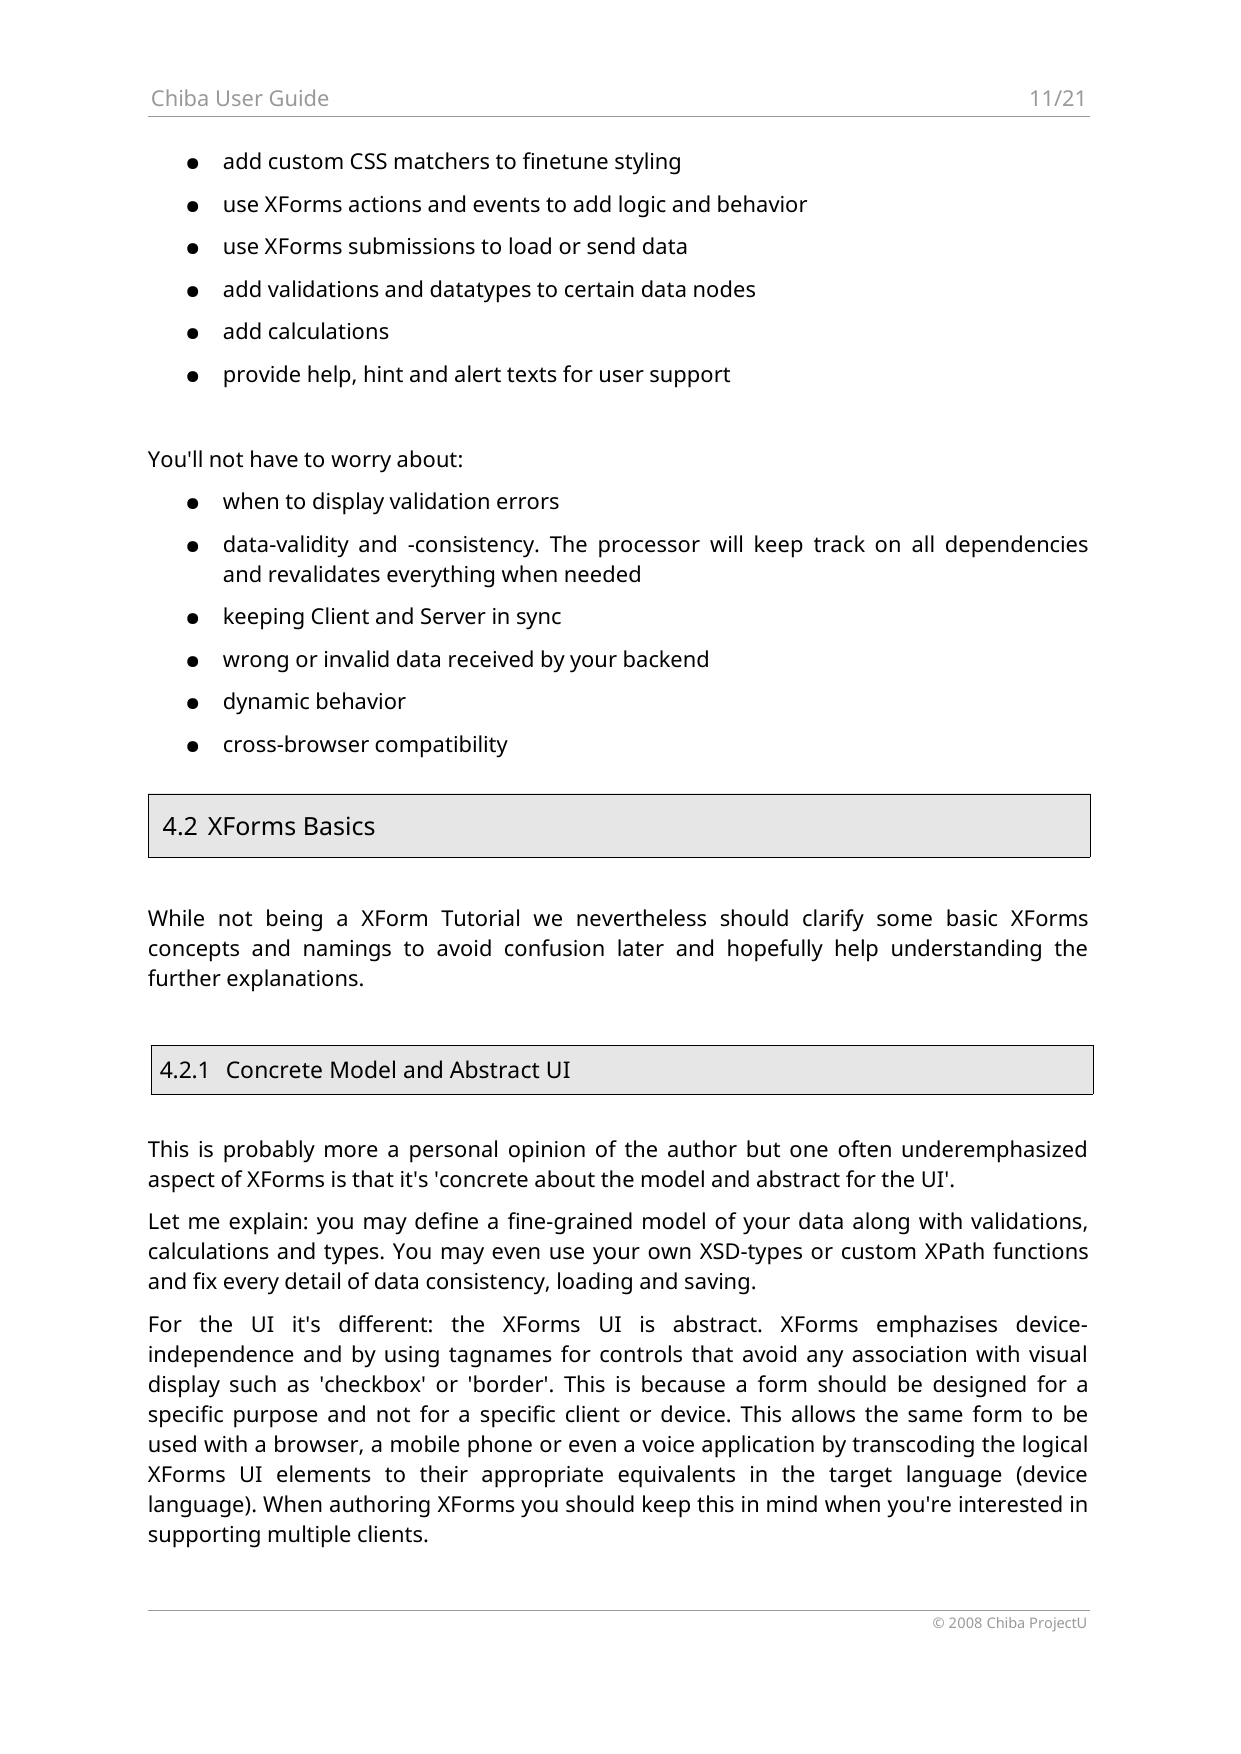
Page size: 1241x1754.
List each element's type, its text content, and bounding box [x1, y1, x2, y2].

list use XForms submissions to load or send data [185, 231, 1090, 261]
list cross-browser compatibility [185, 729, 1090, 759]
text While not being a XForm Tutorial we nevertheless should clarify some basic XForms concepts and namings to avoid confusion later and hopefully help understanding the further explanations. [148, 902, 1090, 992]
text This is probably more a personal opinion of the author but one often underemphasized aspect of XForms is that it's 'concrete about the model and abstract for the UI'. [148, 1133, 1090, 1193]
list when to display validation errors [185, 486, 1090, 516]
list provide help, hint and alert texts for user support [185, 359, 1090, 389]
list add calculations [185, 316, 1090, 346]
text Let me explain: you may define a fine-grained model of your data along with validations, calculations and types. You may even use your own XSD-types or custom XPath functions and fix every detail of data consistency, loading and saving. [148, 1206, 1090, 1296]
list add custom CSS matchers to finetune styling [185, 146, 1090, 176]
text You'll not have to worry about: [148, 444, 1090, 474]
list keeping Client and Server in sync [185, 601, 1090, 631]
subtitle XForms Basics [149, 795, 1090, 857]
list use XForms actions and events to add logic and behavior [185, 189, 1090, 219]
list dynamic behavior [185, 686, 1090, 716]
list wrong or invalid data received by your backend [185, 644, 1090, 674]
text For the UI it's different: the XForms UI is abstract. XForms emphazises device-independence and by using tagnames for controls that avoid any association with visual display such as 'checkbox' or 'border'. This is because a form should be designed for a specific purpose and not for a specific client or device. This allows the same form to be used with a browser, a mobile phone or even a voice application by transcoding the logical XForms UI elements to their appropriate equivalents in the target language (device language). When authoring XForms you should keep this in mind when you're interested in supporting multiple clients. [148, 1308, 1090, 1548]
list data-validity and -consistency. The processor will keep track on all dependencies and revalidates everything when needed [185, 529, 1090, 589]
list add validations and datatypes to certain data nodes [185, 274, 1090, 304]
subtitle Concrete Model and Abstract UI [152, 1046, 1093, 1094]
